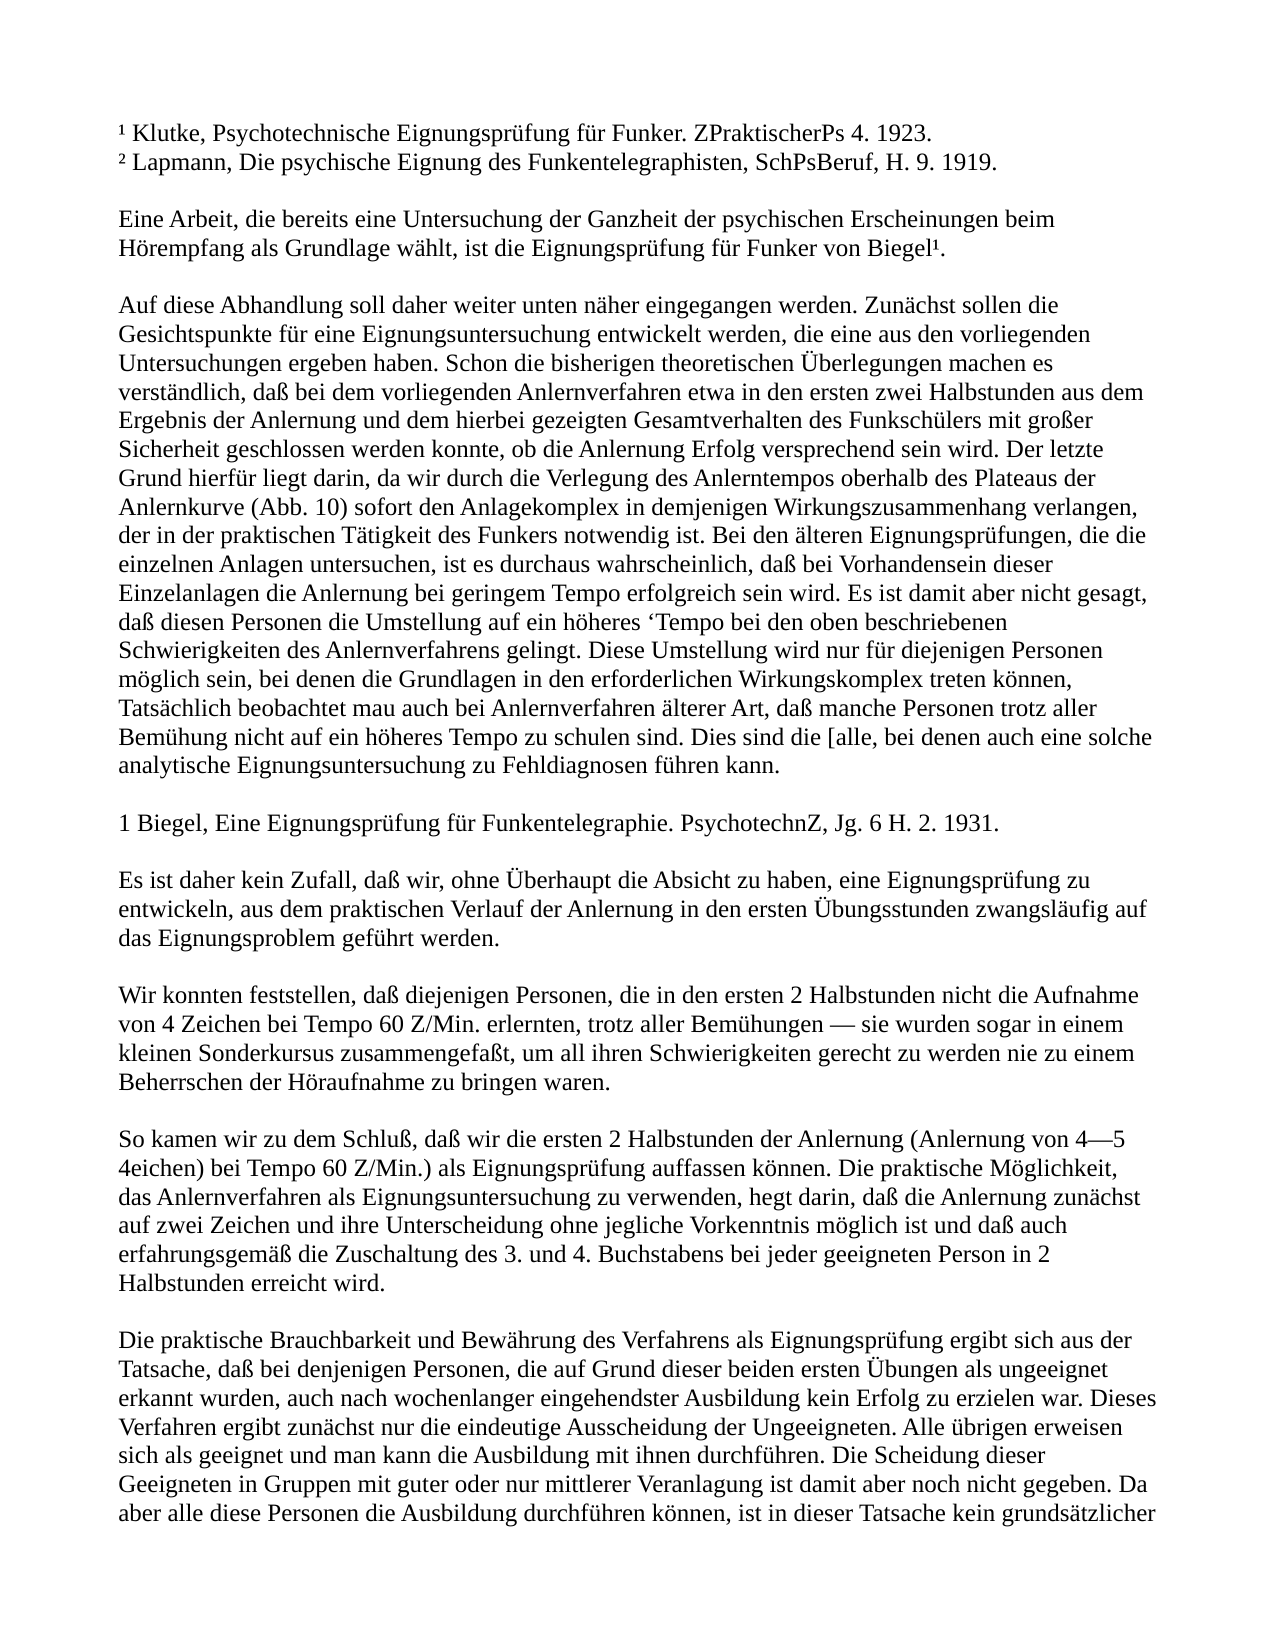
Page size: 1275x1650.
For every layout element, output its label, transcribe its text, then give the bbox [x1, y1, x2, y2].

text ¹ Klutke, Psychotechnische Eignungsprüfung für Funker. ZPraktischerPs 4. 1923. [118, 118, 1157, 147]
text Eine Arbeit, die bereits eine Untersuchung der Ganzheit der psychischen Erscheinungen beim Hörempfang als Grundlage wählt, ist die Eignungsprüfung für Funker von Biegel¹. [118, 204, 1157, 262]
text Wir konnten feststellen, daß diejenigen Personen, die in den ersten 2 Halbstunden nicht die Aufnahme von 4 Zeichen bei Tempo 60 Z/Min. erlernten, trotz aller Bemühungen — sie wurden sogar in einem kleinen Sonderkursus zusammengefaßt, um all ihren Schwierigkeiten gerecht zu werden nie zu einem Beherrschen der Höraufnahme zu bringen waren. [118, 981, 1157, 1096]
text ² Lapmann, Die psychische Eignung des Funkentelegraphisten, SchPsBeruf, H. 9. 1919. [118, 147, 1157, 176]
text So kamen wir zu dem Schluß, daß wir die ersten 2 Halbstunden der Anlernung (Anlernung von 4—5 4eichen) bei Tempo 60 Z/Min.) als Eignungsprüfung auffassen können. Die praktische Möglichkeit, das Anlernverfahren als Eignungsuntersuchung zu verwenden, hegt darin, daß die Anlernung zunächst auf zwei Zeichen und ihre Unterscheidung ohne jegliche Vorkenntnis möglich ist und daß auch erfahrungsgemäß die Zuschaltung des 3. und 4. Buchstabens bei jeder geeigneten Person in 2 Halbstunden erreicht wird. [118, 1124, 1157, 1297]
text 1 Biegel, Eine Eignungsprüfung für Funkentelegraphie. PsychotechnZ, Jg. 6 H. 2. 1931. [118, 808, 1157, 837]
text Es ist daher kein Zufall, daß wir, ohne Überhaupt die Absicht zu haben, eine Eignungsprüfung zu entwickeln, aus dem praktischen Verlauf der Anlernung in den ersten Übungsstunden zwangsläufig auf das Eignungsproblem geführt werden. [118, 866, 1157, 952]
text Auf diese Abhandlung soll daher weiter unten näher eingegangen werden. Zunächst sollen die Gesichtspunkte für eine Eignungsuntersuchung entwickelt werden, die eine aus den vorliegenden Untersuchungen ergeben haben. Schon die bisherigen theoretischen Überlegungen machen es verständlich, daß bei dem vorliegenden Anlernverfahren etwa in den ersten zwei Halbstunden aus dem Ergebnis der Anlernung und dem hierbei gezeigten Gesamtverhalten des Funkschülers mit großer Sicherheit geschlossen werden konnte, ob die Anlernung Erfolg versprechend sein wird. Der letzte Grund hierfür liegt darin, da wir durch die Verlegung des Anlerntempos oberhalb des Plateaus der Anlernkurve (Abb. 10) sofort den Anlagekomplex in demjenigen Wirkungszusammenhang verlangen, der in der praktischen Tätigkeit des Funkers notwendig ist. Bei den älteren Eignungsprüfungen, die die einzelnen Anlagen untersuchen, ist es durchaus wahrscheinlich, daß bei Vorhandensein dieser Einzelanlagen die Anlernung bei geringem Tempo erfolgreich sein wird. Es ist damit aber nicht gesagt, daß diesen Personen die Umstellung auf ein höheres ‘Tempo bei den oben beschriebenen Schwierigkeiten des Anlernverfahrens gelingt. Diese Umstellung wird nur für diejenigen Personen möglich sein, bei denen die Grundlagen in den erforderlichen Wirkungskomplex treten können, Tatsächlich beobachtet mau auch bei Anlernverfahren älterer Art, daß manche Personen trotz aller Bemühung nicht auf ein höheres Tempo zu schulen sind. Dies sind die [alle, bei denen auch eine solche analytische Eignungsuntersuchung zu Fehldiagnosen führen kann. [118, 291, 1157, 779]
text Die praktische Brauchbarkeit und Bewährung des Verfahrens als Eignungsprüfung ergibt sich aus der Tatsache, daß bei denjenigen Personen, die auf Grund dieser beiden ersten Übungen als ungeeignet erkannt wurden, auch nach wochenlanger eingehendster Ausbildung kein Erfolg zu erzielen war. Dieses Verfahren ergibt zunächst nur die eindeutige Ausscheidung der Ungeeigneten. Alle übrigen erweisen sich als geeignet und man kann die Ausbildung mit ihnen durchführen. Die Scheidung dieser Geeigneten in Gruppen mit guter oder nur mittlerer Veranlagung ist damit aber noch nicht gegeben. Da aber alle diese Personen die Ausbildung durchführen können, ist in dieser Tatsache kein grundsätzlicher [118, 1326, 1157, 1527]
